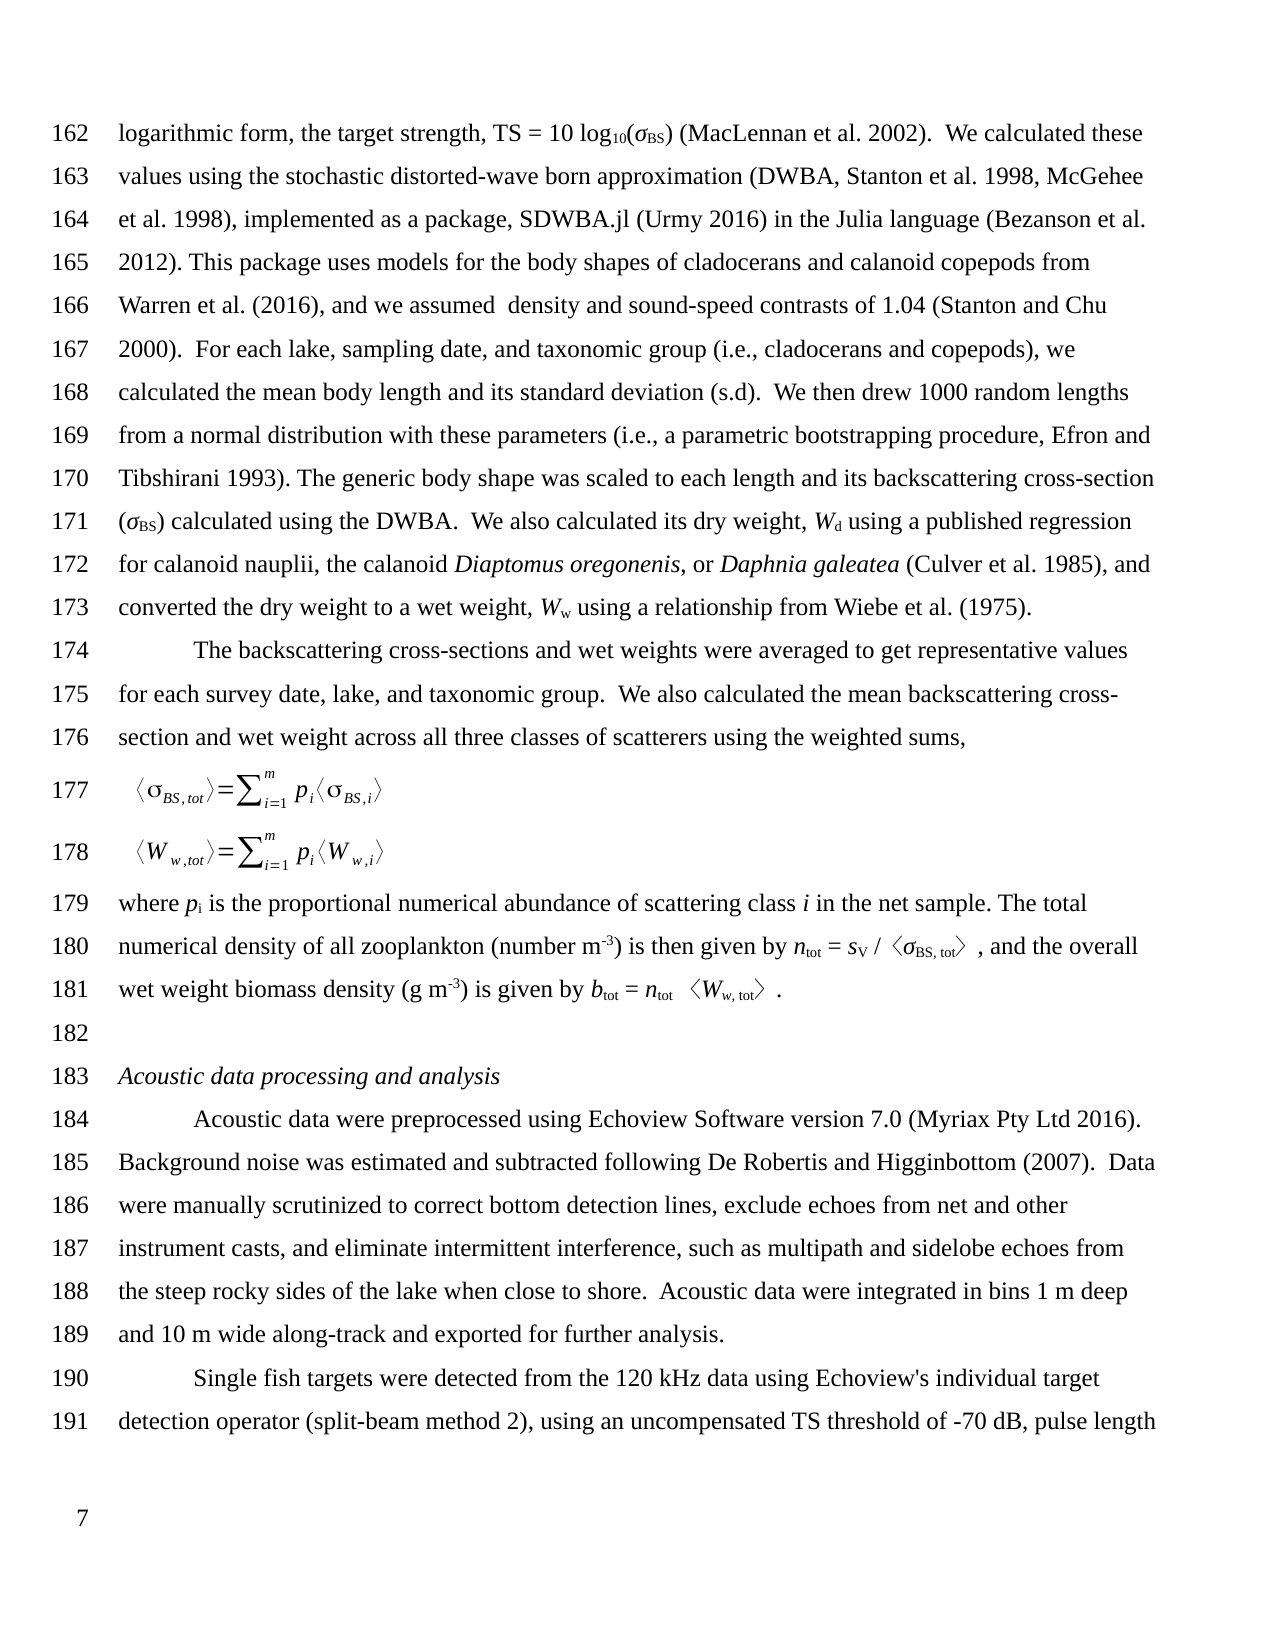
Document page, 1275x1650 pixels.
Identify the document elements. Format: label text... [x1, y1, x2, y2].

text The backscattering cross-sections and wet weights were averaged to get representative values for each survey date, lake, and taxonomic group. We also calculated the mean backscattering cross-section and wet weight across all three classes of scatterers using the weighted sums, [118, 636, 1157, 751]
text Acoustic data were preprocessed using Echoview Software version 7.0 (Myriax Pty Ltd 2016)⁠. Background noise was estimated and subtracted following De Robertis and Higginbottom (2007)⁠. Data were manually scrutinized to correct bottom detection lines, exclude echoes from net and other instrument casts, and eliminate intermittent interference, such as multipath and sidelobe echoes from the steep rocky sides of the lake when close to shore. Acoustic data were integrated in bins 1 m deep and 10 m wide along-track and exported for further analysis. [118, 1104, 1157, 1348]
text where pi is the proportional numerical abundance of scattering class i in the net sample. The total numerical density of all zooplankton (number m-3) is then given by ntot = sV /〈σBS, tot〉, and the overall wet weight biomass density (g m-3) is given by btot = ntot 〈Ww, tot〉. [118, 888, 1157, 1003]
text logarithmic form, the target strength, TS = 10 log10(σBS) (MacLennan et al. 2002)⁠. We calculated these values using the stochastic distorted-wave born approximation (DWBA, Stanton et al. 1998, McGehee et al. 1998)⁠, implemented as a package, SDWBA.jl (Urmy 2016)⁠ in the Julia language (Bezanson et al. 2012)⁠. This package uses models for the body shapes of cladocerans and calanoid copepods from Warren et al. (2016)⁠, and we assumed density and sound-speed contrasts of 1.04 (Stanton and Chu 2000)⁠. For each lake, sampling date, and taxonomic group (i.e., cladocerans and copepods), we calculated the mean body length and its standard deviation (s.d). We then drew 1000 random lengths from a normal distribution with these parameters (i.e., a parametric bootstrapping procedure, Efron and Tibshirani 1993⁠). The generic body shape was scaled to each length and its backscattering cross-section (σBS) calculated using the DWBA. We also calculated its dry weight, Wd using a published regression for calanoid nauplii, the calanoid Diaptomus oregonenis, or Daphnia galeatea (Culver et al. 1985)⁠, and converted the dry weight to a wet weight, Ww using a relationship from Wiebe et al. (1975)⁠. [118, 118, 1157, 621]
text Acoustic data processing and analysis [118, 1061, 1157, 1089]
text Single fish targets were detected from the 120 kHz data using Echoview's individual target detection operator (split-beam method 2), using an uncompensated TS threshold of -70 dB, pulse length [118, 1363, 1157, 1434]
